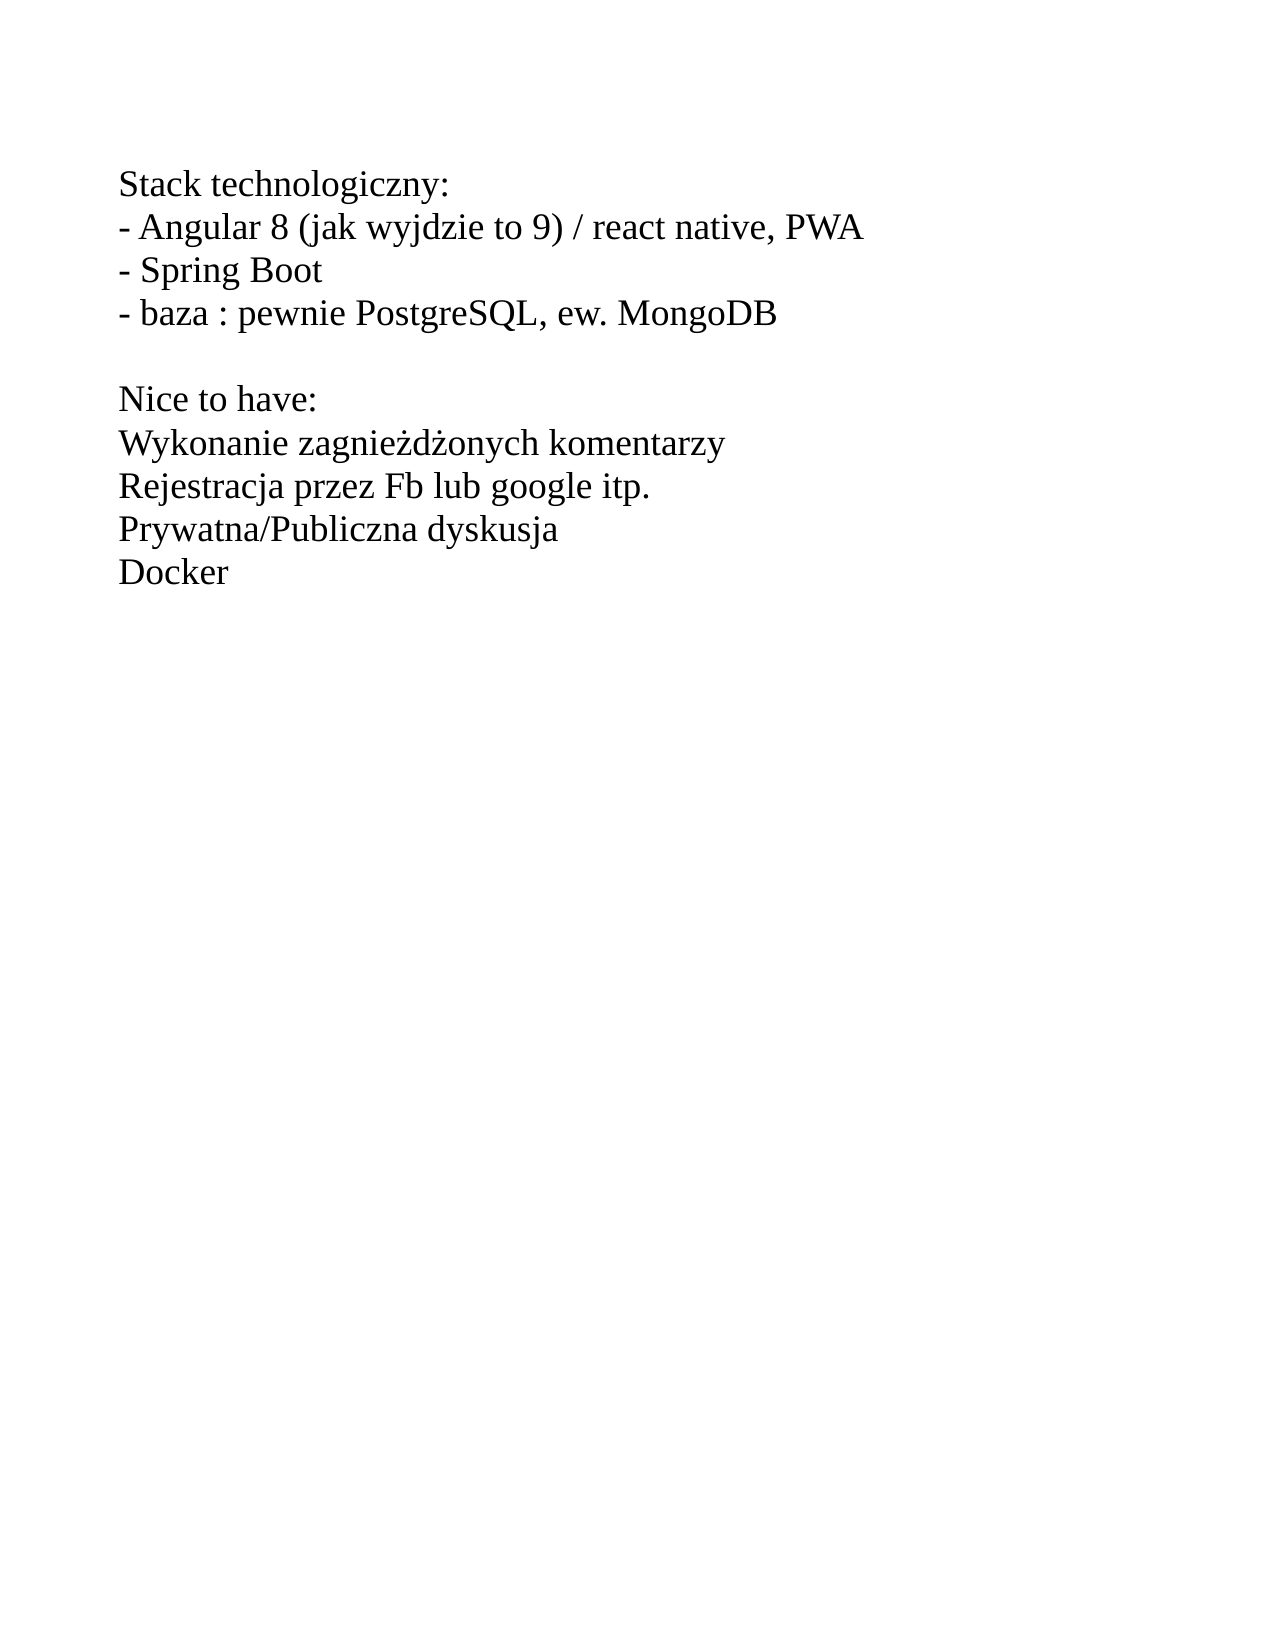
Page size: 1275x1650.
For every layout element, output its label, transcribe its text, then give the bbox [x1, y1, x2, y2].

text Nice to have: [118, 377, 1157, 420]
text - Angular 8 (jak wyjdzie to 9) / react native, PWA [118, 204, 1157, 247]
text Stack technologiczny: [118, 161, 1157, 204]
text Wykonanie zagnieżdżonych komentarzy [118, 420, 1157, 463]
text Docker [118, 549, 1157, 592]
text Prywatna/Publiczna dyskusja [118, 506, 1157, 549]
text - Spring Boot [118, 247, 1157, 291]
text Rejestracja przez Fb lub google itp. [118, 463, 1157, 506]
text - baza : pewnie PostgreSQL, ew. MongoDB [118, 291, 1157, 334]
